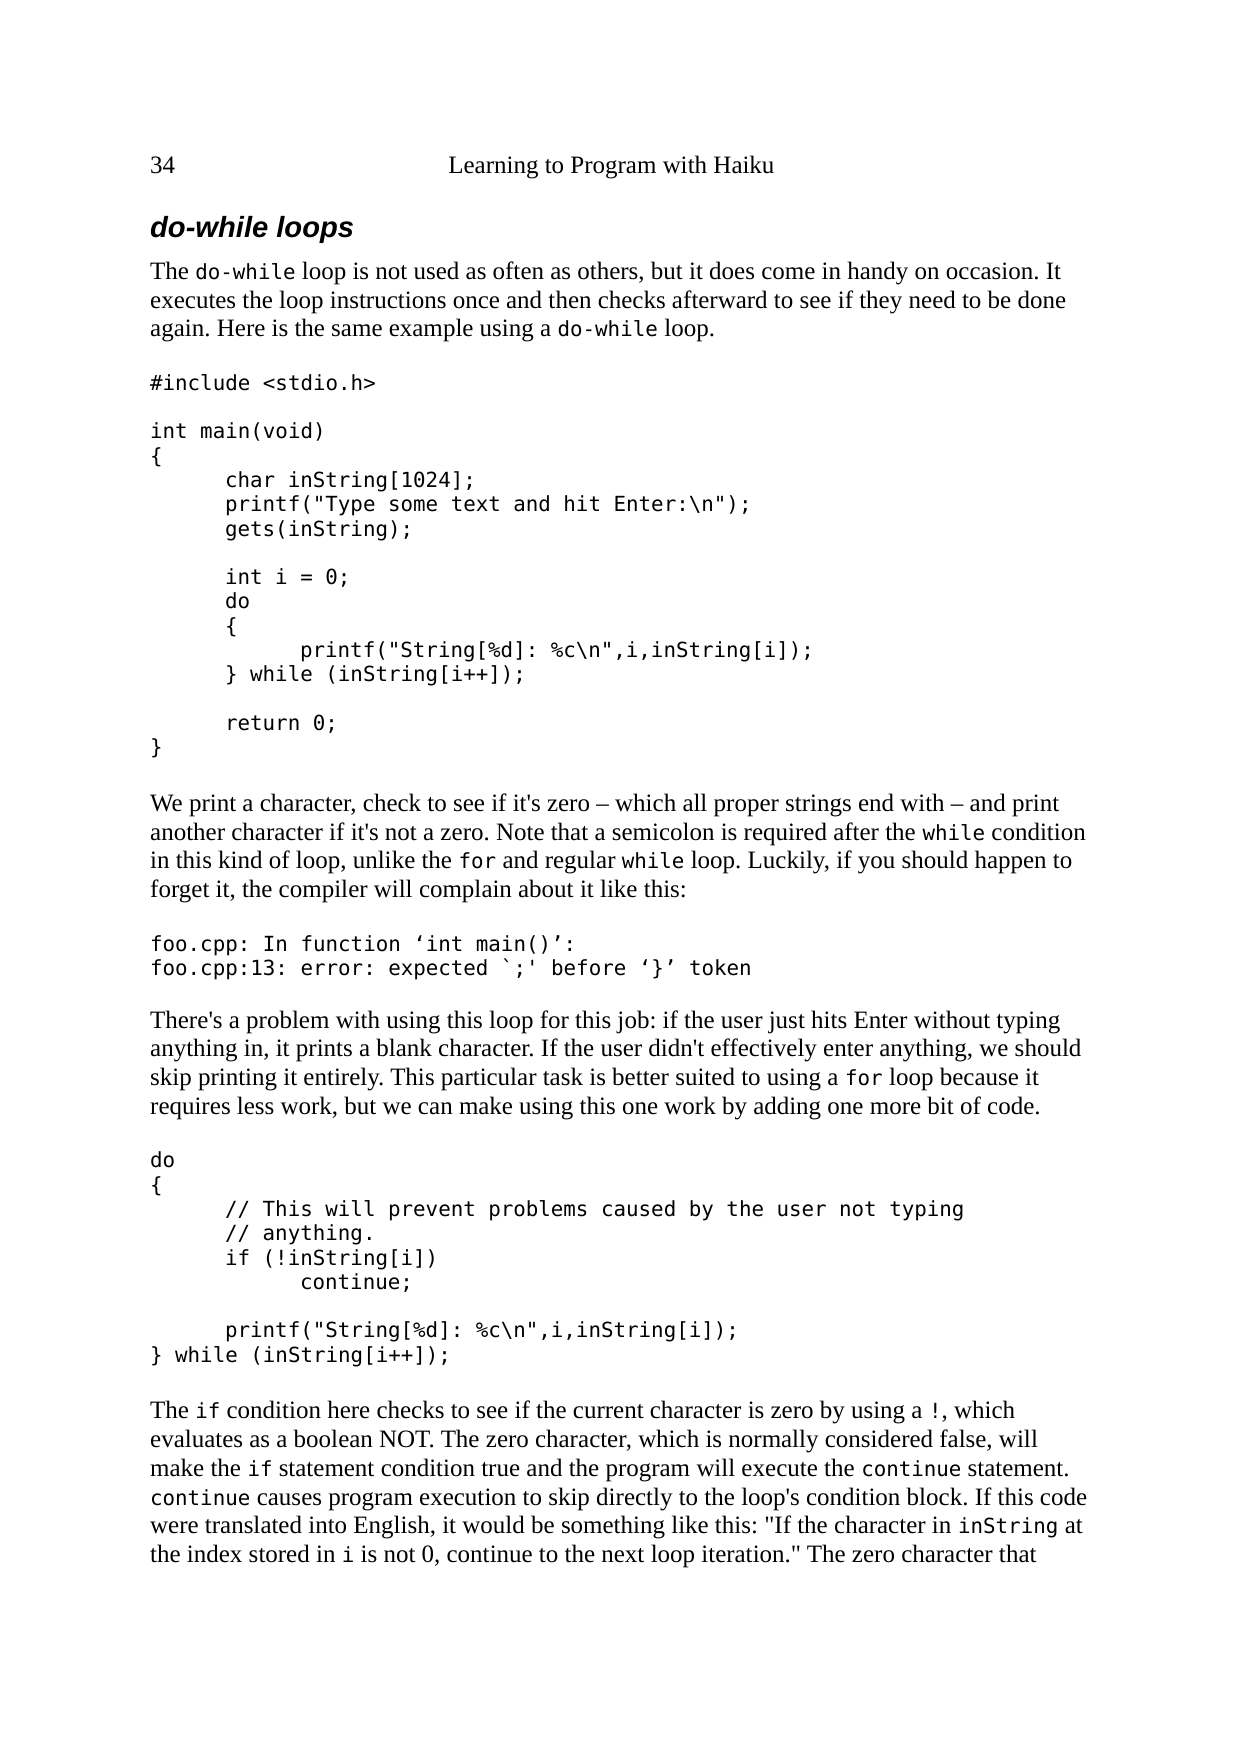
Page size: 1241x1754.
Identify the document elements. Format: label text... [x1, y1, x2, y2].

text printf("Type some text and hit Enter:\n"); [150, 492, 1091, 517]
text do [150, 1148, 1091, 1173]
text The if condition here checks to see if the current character is zero by using a !, which evaluates as a boolean NOT. The zero character, which is normally considered false, will make the if statement condition true and the program will execute the continue statement. continue causes program execution to skip directly to the loop's condition block. If this code were translated into English, it would be something like this: "If the character in inString at the index stored in i is not 0, continue to the next loop iteration." The zero character that [150, 1396, 1091, 1568]
text We print a character, check to see if it's zero – which all proper strings end with – and print another character if it's not a zero. Note that a semicolon is required after the while condition in this kind of loop, unlike the for and regular while loop. Luckily, if you should happen to forget it, the compiler will complain about it like this: [150, 788, 1091, 903]
text { [150, 444, 1091, 468]
text printf("String[%d]: %c\n",i,inString[i]); [150, 638, 1091, 662]
text // anything. [150, 1221, 1091, 1246]
text int main(void) [150, 419, 1091, 444]
text gets(inString); [150, 517, 1091, 541]
text // This will prevent problems caused by the user not typing [150, 1197, 1091, 1221]
text There's a problem with using this loop for this job: if the user just hits Enter without typing anything in, it prints a blank character. If the user didn't effectively enter anything, we should skip printing it entirely. This particular task is better suited to using a for loop because it requires less work, but we can make using this one work by adding one more bit of code. [150, 1005, 1091, 1120]
text if (!inString[i]) [150, 1246, 1091, 1270]
text foo.cpp:13: error: expected `;' before ‘}’ token [150, 956, 1091, 980]
text char inString[1024]; [150, 468, 1091, 492]
text return 0; [150, 711, 1091, 735]
text foo.cpp: In function ‘int main()’: [150, 932, 1091, 956]
text } while (inString[i++]); [150, 662, 1091, 687]
text printf("String[%d]: %c\n",i,inString[i]); [150, 1318, 1091, 1343]
text do [150, 589, 1091, 614]
text { [150, 1173, 1091, 1197]
text } while (inString[i++]); [150, 1343, 1091, 1367]
text int i = 0; [150, 565, 1091, 589]
text The do-while loop is not used as often as others, but it does come in handy on occasion. It executes the loop instructions once and then checks afterward to see if they need to be done again. Here is the same example using a do-while loop. [150, 256, 1091, 342]
text #include <stdio.h> [150, 371, 1091, 395]
subtitle do-while loops [150, 210, 1091, 243]
text } [150, 735, 1091, 759]
text { [150, 614, 1091, 638]
text continue; [150, 1270, 1091, 1294]
